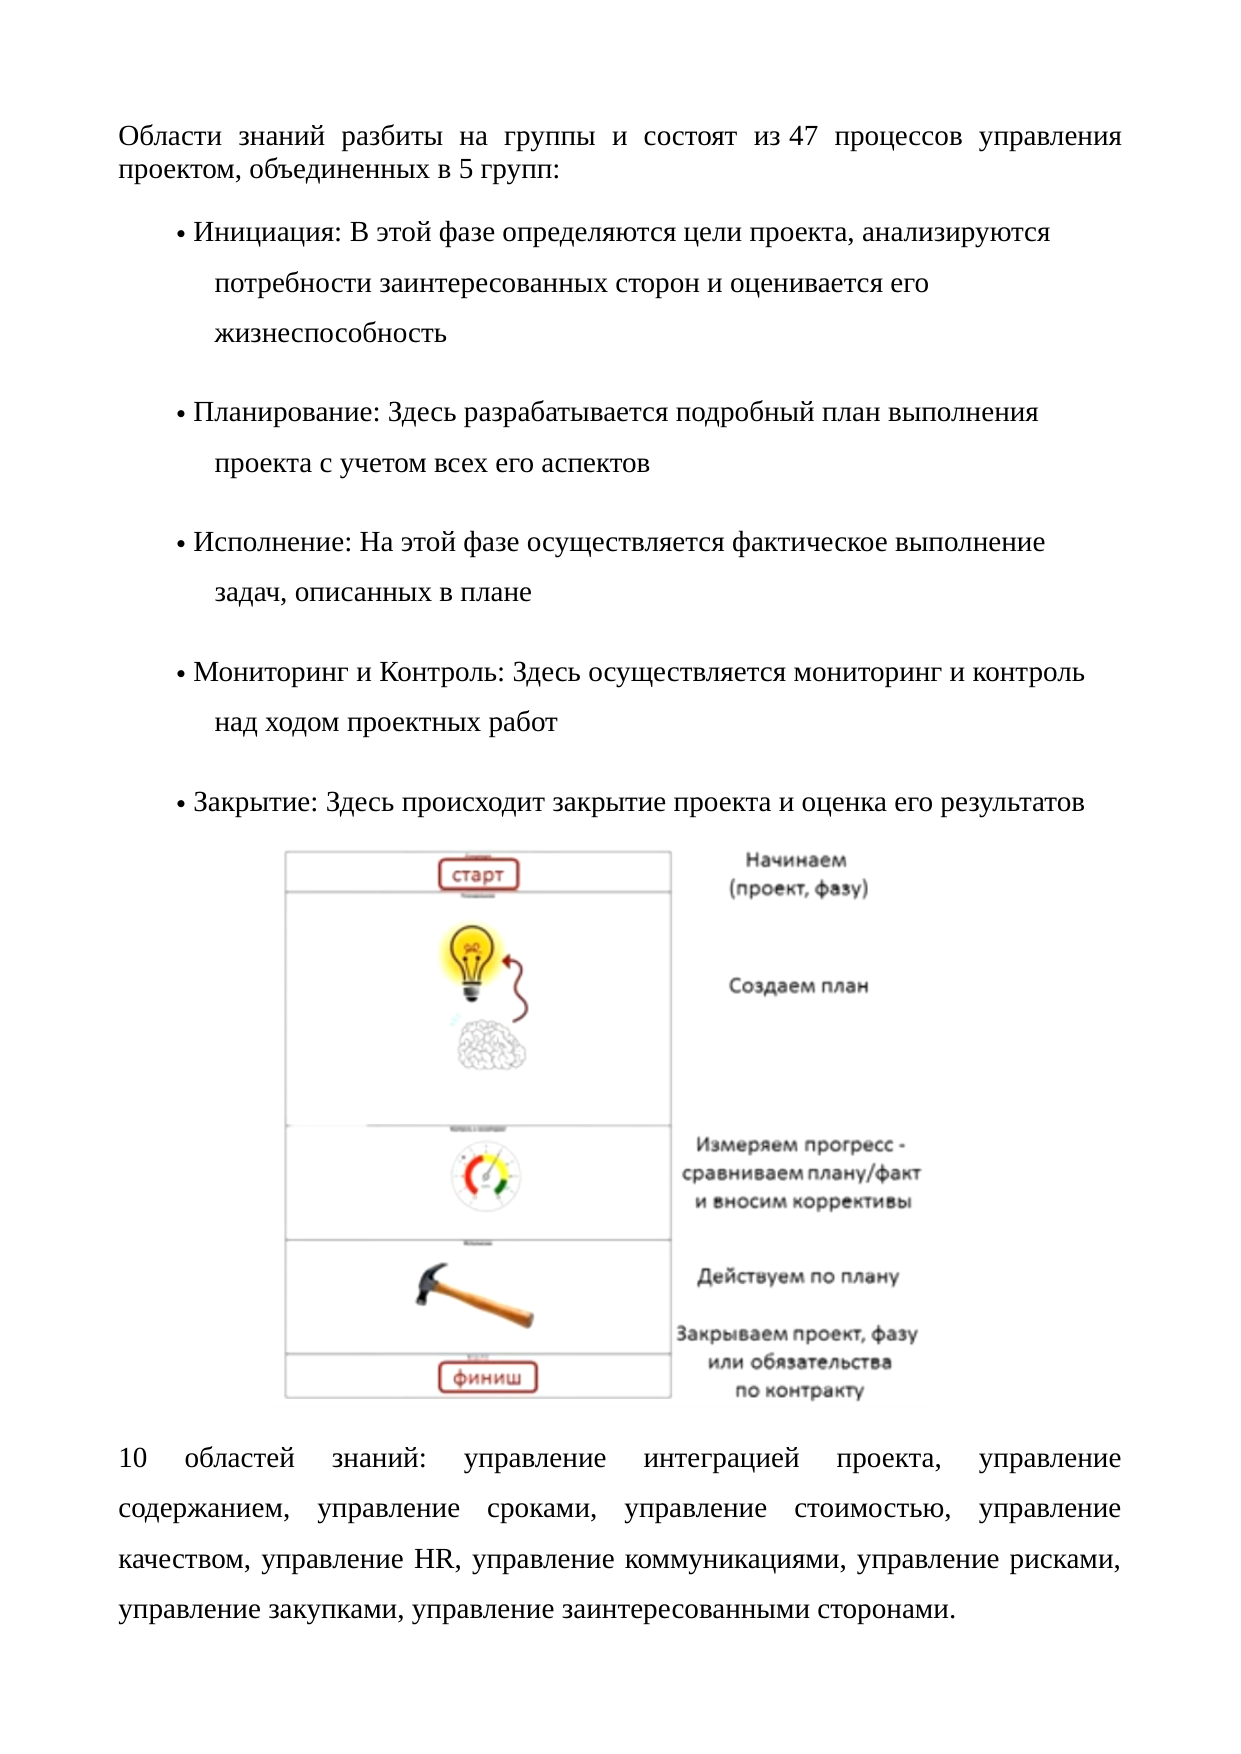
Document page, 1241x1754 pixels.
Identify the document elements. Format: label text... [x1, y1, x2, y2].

list Планирование: Здесь разрабатывается подробный план выполнения проекта с учетом всех его аспектов [177, 394, 1122, 478]
text 10 областей знаний: управление интеграцией проекта, управление содержанием, управление сроками, управление стоимостью, управление качеством, управление HR, управление коммуникациями, управление рисками, управление закупками, управление заинтересованными сторонами. [118, 1440, 1122, 1624]
picture [268, 834, 926, 1411]
list Мониторинг и Контроль: Здесь осуществляется мониторинг и контроль над ходом проектных работ [177, 654, 1122, 738]
text Области знаний разбиты на группы и состоят из 47 процессов управления проектом, объединенных в 5 групп: [118, 118, 1122, 185]
list Инициация: В этой фазе определяются цели проекта, анализируются потребности заинтересованных сторон и оценивается его жизнеспособность [177, 214, 1122, 348]
list Закрытие: Здесь происходит закрытие проекта и оценка его результатов [177, 784, 1122, 817]
list Исполнение: На этой фазе осуществляется фактическое выполнение задач, описанных в плане [177, 524, 1122, 608]
